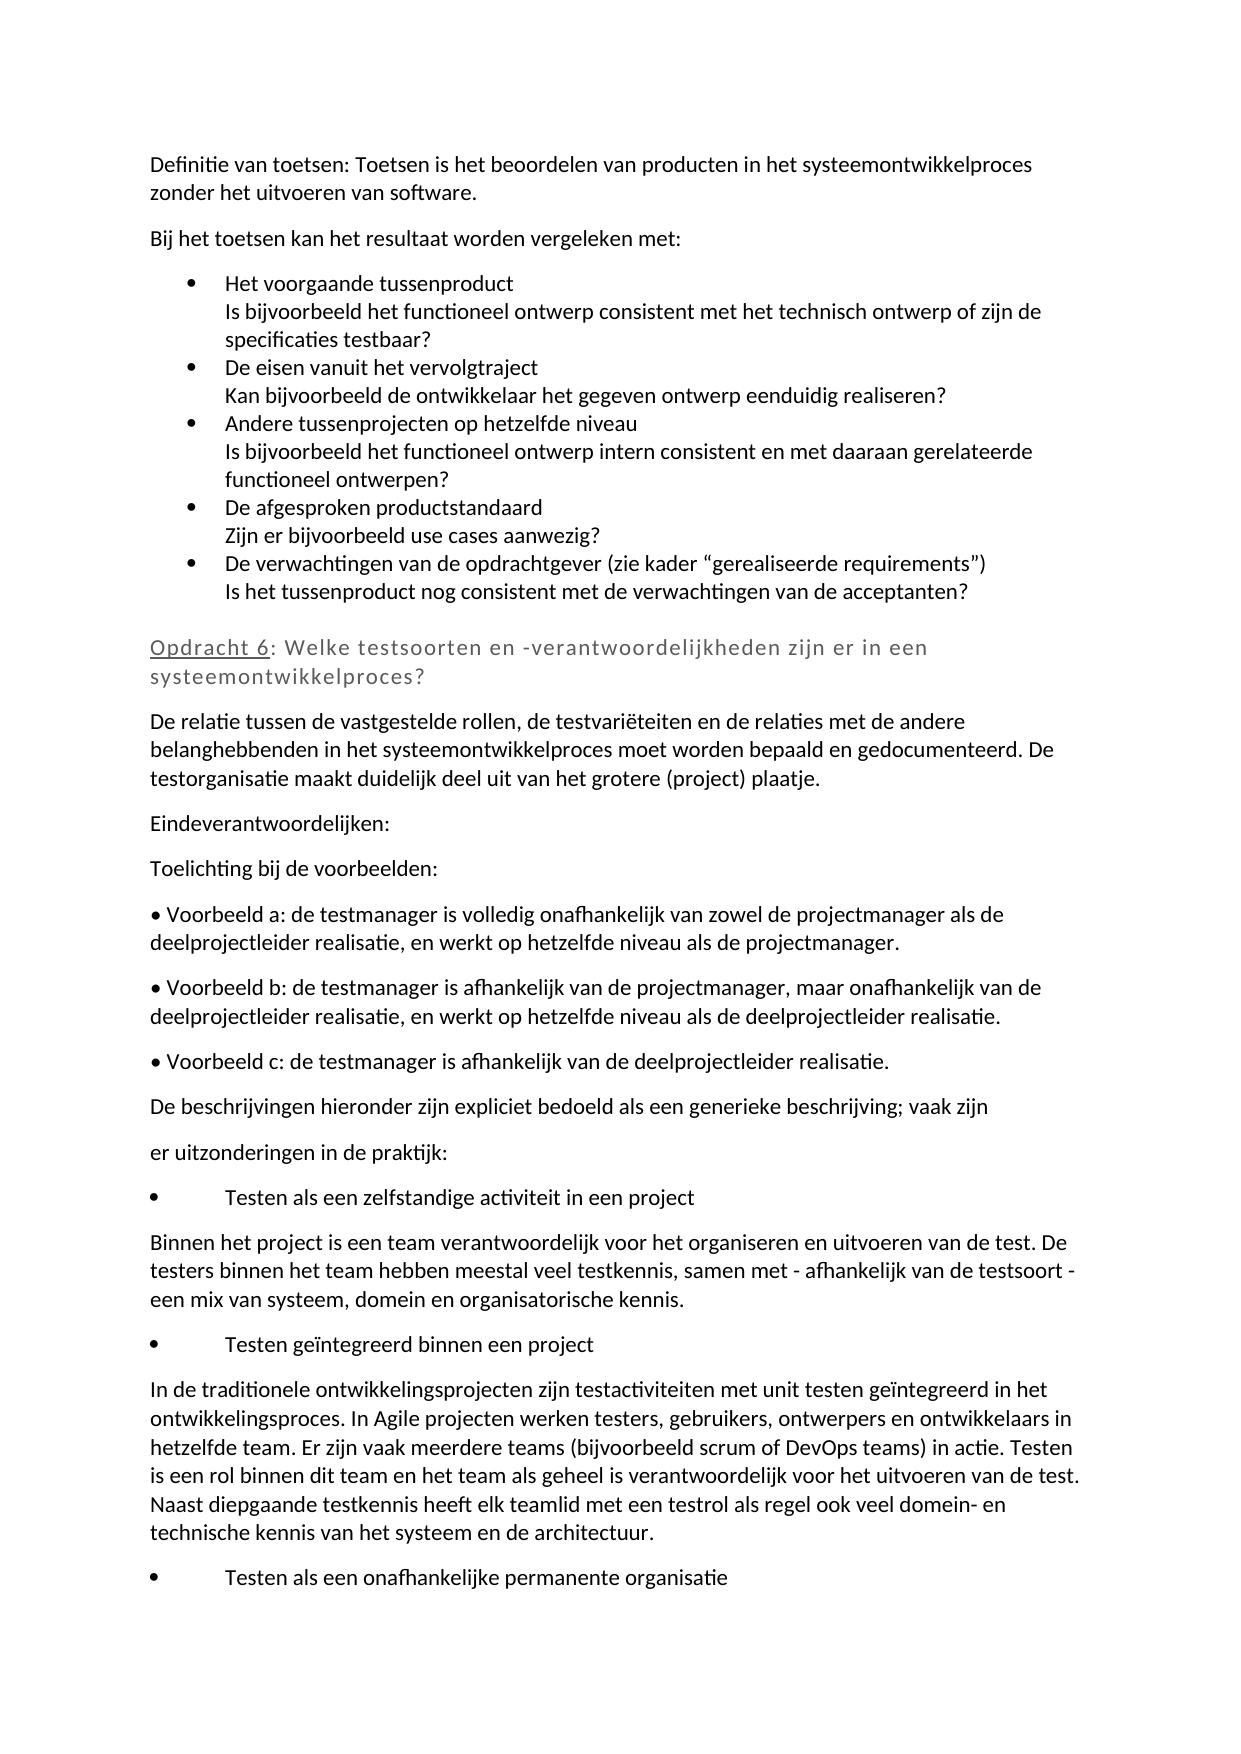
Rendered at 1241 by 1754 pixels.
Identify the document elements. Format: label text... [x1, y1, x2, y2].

list De afgesproken productstandaard [187, 493, 1090, 521]
text In de traditionele ontwikkelingsprojecten zijn testactiviteiten met unit testen geïntegreerd in het ontwikkelingsproces. In Agile projecten werken testers, gebruikers, ontwerpers en ontwikkelaars in hetzelfde team. Er zijn vaak meerdere teams (bijvoorbeeld scrum of DevOps teams) in actie. Testen is een rol binnen dit team en het team als geheel is verantwoordelijk voor het uitvoeren van de test. Naast diepgaande testkennis heeft elk teamlid met een testrol als regel ook veel domein- en technische kennis van het systeem en de architectuur. [150, 1376, 1090, 1546]
text Is het tussenproduct nog consistent met de verwachtingen van de acceptanten? [225, 577, 1090, 605]
list De verwachtingen van de opdrachtgever (zie kader “gerealiseerde requirements”) [187, 549, 1090, 577]
text Bij het toetsen kan het resultaat worden vergeleken met: [150, 224, 1090, 252]
list De eisen vanuit het vervolgtraject [187, 353, 1090, 381]
list Testen als een zelfstandige activiteit in een project [150, 1183, 1090, 1211]
text er uitzonderingen in de praktijk: [150, 1138, 1090, 1166]
text Eindeverantwoordelijken: [150, 809, 1090, 837]
text Definitie van toetsen: Toetsen is het beoordelen van producten in het systeemontwikkelproces zonder het uitvoeren van software. [150, 150, 1090, 207]
list Testen als een onafhankelijke permanente organisatie [150, 1563, 1090, 1591]
text Opdracht 6: Welke testsoorten en -verantwoordelijkheden zijn er in een systeemontwikkelproces? [150, 633, 1090, 690]
list Andere tussenprojecten op hetzelfde niveau [187, 409, 1090, 437]
text Is bijvoorbeeld het functioneel ontwerp intern consistent en met daaraan gerelateerde functioneel ontwerpen? [225, 437, 1090, 493]
text De beschrijvingen hieronder zijn expliciet bedoeld als een generieke beschrijving; vaak zijn [150, 1092, 1090, 1120]
list Testen geïntegreerd binnen een project [150, 1330, 1090, 1358]
text Binnen het project is een team verantwoordelijk voor het organiseren en uitvoeren van de test. De testers binnen het team hebben meestal veel testkennis, samen met - afhankelijk van de testsoort - een mix van systeem, domein en organisatorische kennis. [150, 1228, 1090, 1313]
text Is bijvoorbeeld het functioneel ontwerp consistent met het technisch ontwerp of zijn de [225, 297, 1090, 325]
text • Voorbeeld b: de testmanager is afhankelijk van de projectmanager, maar onafhankelijk van de deelprojectleider realisatie, en werkt op hetzelfde niveau als de deelprojectleider realisatie. [150, 973, 1090, 1030]
text specificaties testbaar? [225, 325, 1090, 353]
text • Voorbeeld c: de testmanager is afhankelijk van de deelprojectleider realisatie. [150, 1047, 1090, 1075]
text Kan bijvoorbeeld de ontwikkelaar het gegeven ontwerp eenduidig realiseren? [225, 381, 1090, 409]
text • Voorbeeld a: de testmanager is volledig onafhankelijk van zowel de projectmanager als de deelprojectleider realisatie, en werkt op hetzelfde niveau als de projectmanager. [150, 900, 1090, 956]
text De relatie tussen de vastgestelde rollen, de testvariëteiten en de relaties met de andere belanghebbenden in het systeemontwikkelproces moet worden bepaald en gedocumenteerd. De testorganisatie maakt duidelijk deel uit van het grotere (project) plaatje. [150, 707, 1090, 792]
text Zijn er bijvoorbeeld use cases aanwezig? [225, 521, 1090, 549]
text Toelichting bij de voorbeelden: [150, 854, 1090, 882]
list Het voorgaande tussenproduct [187, 269, 1090, 297]
